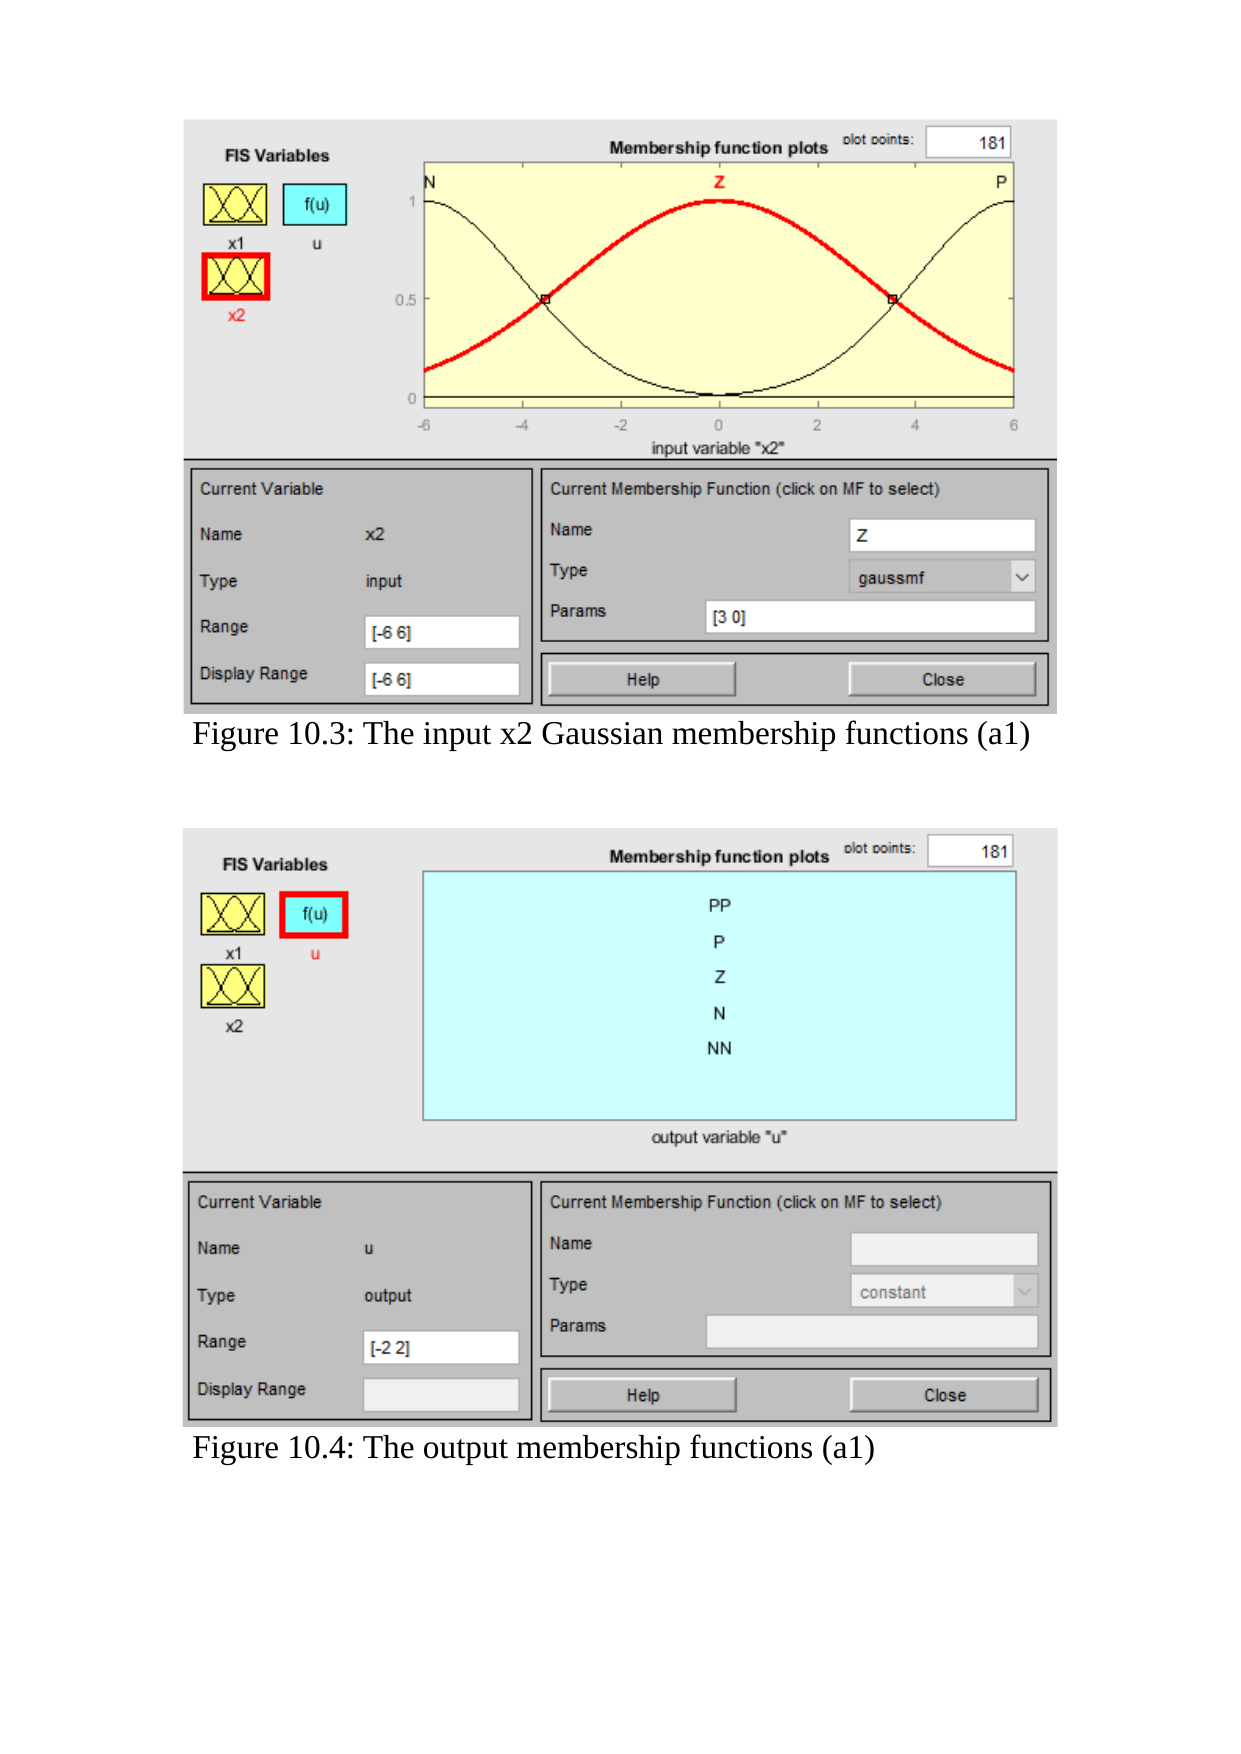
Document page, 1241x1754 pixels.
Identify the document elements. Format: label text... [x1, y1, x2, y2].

picture [183, 118, 1057, 714]
text Figure 10.3: The input x2 Gaussian membership functions (a1) [118, 118, 1122, 752]
picture [182, 828, 1058, 1427]
text Figure 10.4: The output membership functions (a1) [118, 828, 1122, 1465]
